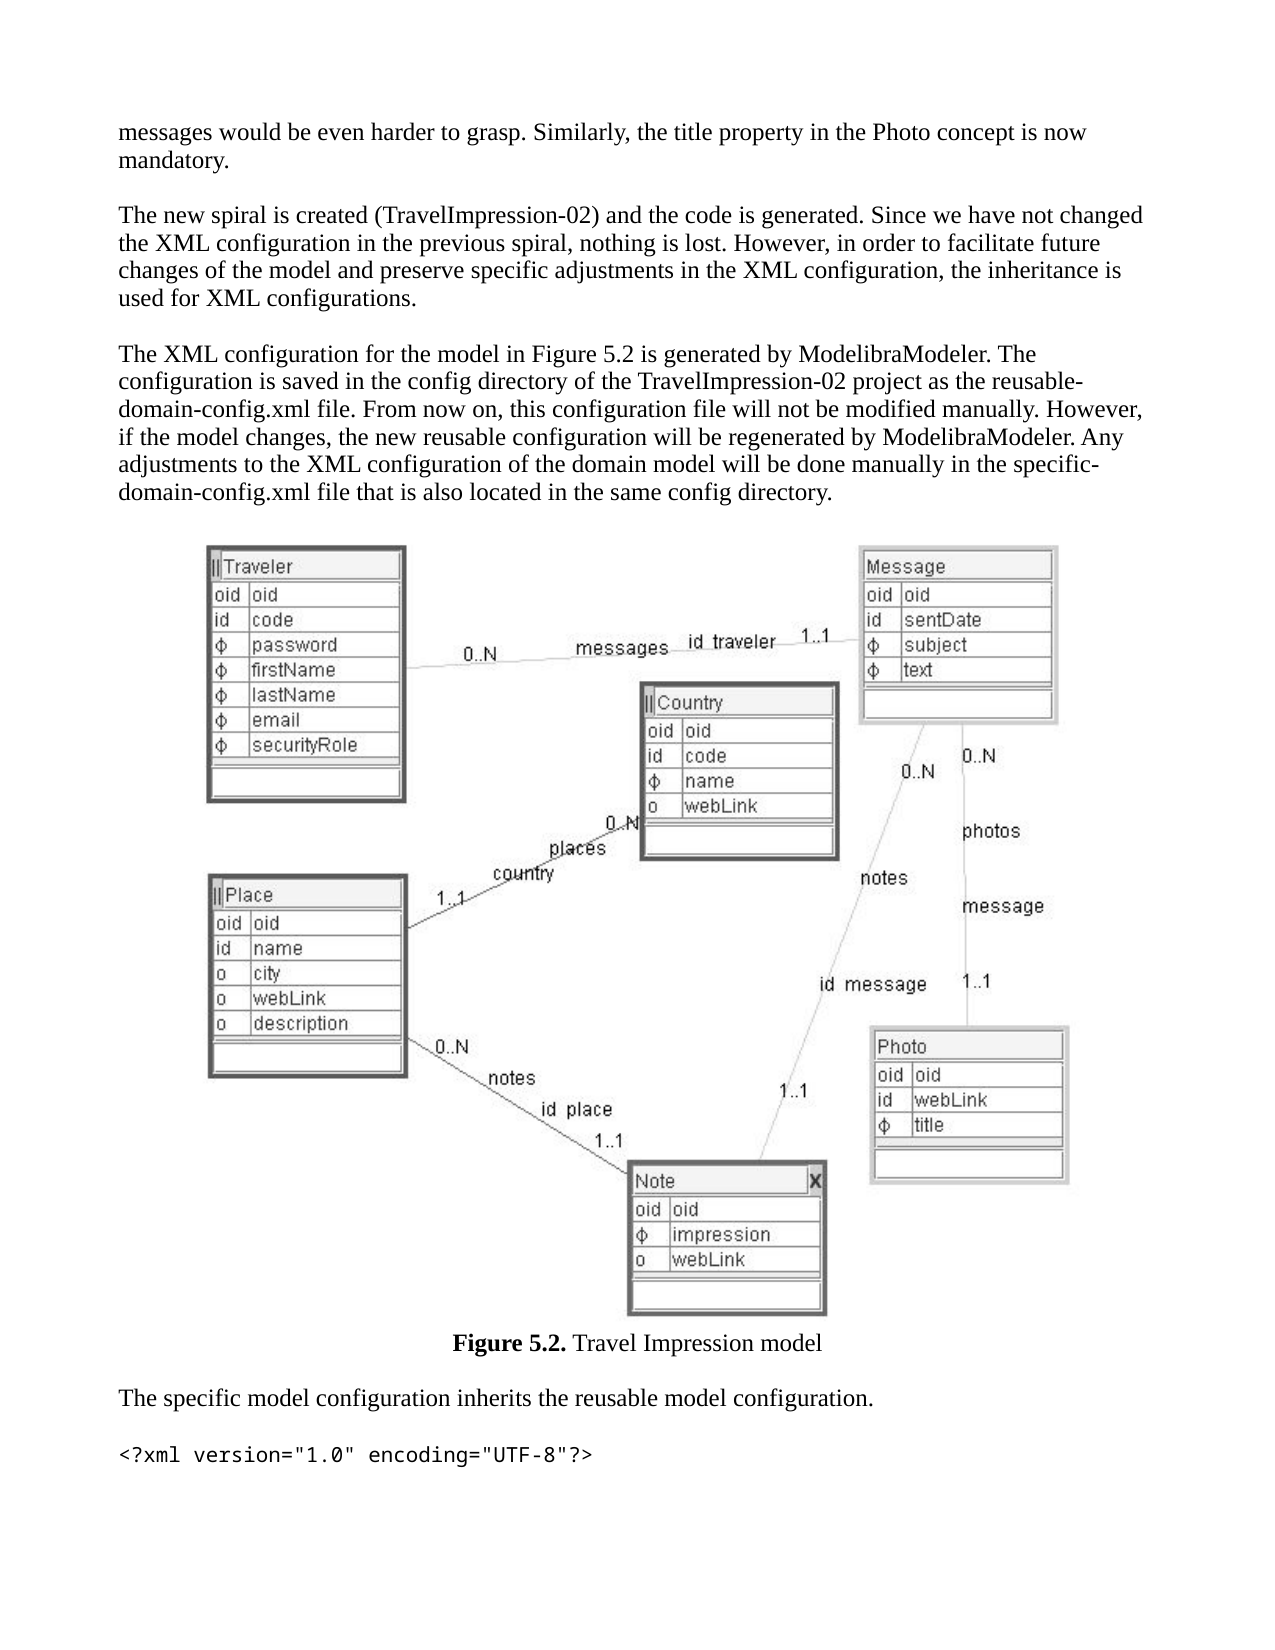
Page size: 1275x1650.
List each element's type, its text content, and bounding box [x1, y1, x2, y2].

text <?xml version="1.0" encoding="UTF-8"?> [118, 1440, 1157, 1468]
text The specific model configuration inherits the reusable model configuration. [118, 1384, 1157, 1412]
text The XML configuration for the model in Figure 5.2 is generated by ModelibraModeler. The configuration is saved in the config directory of the TravelImpression-02 project as the reusable-domain-config.xml file. From now on, this configuration file will not be modified manually. However, if the model changes, the new reusable configuration will be regenerated by ModelibraModeler. Any adjustments to the XML configuration of the domain model will be done manually in the specific-domain-config.xml file that is also located in the same config directory. [118, 340, 1157, 506]
text Figure 5.2. Travel Impression model [118, 534, 1157, 1357]
picture [191, 533, 1084, 1329]
text messages would be even harder to grasp. Similarly, the title property in the Photo concept is now mandatory. [118, 118, 1157, 173]
text The new spiral is created (TravelImpression-02) and the code is generated. Since we have not changed the XML configuration in the previous spiral, nothing is lost. However, in order to facilitate future changes of the model and preserve specific adjustments in the XML configuration, the inheritance is used for XML configurations. [118, 201, 1157, 312]
